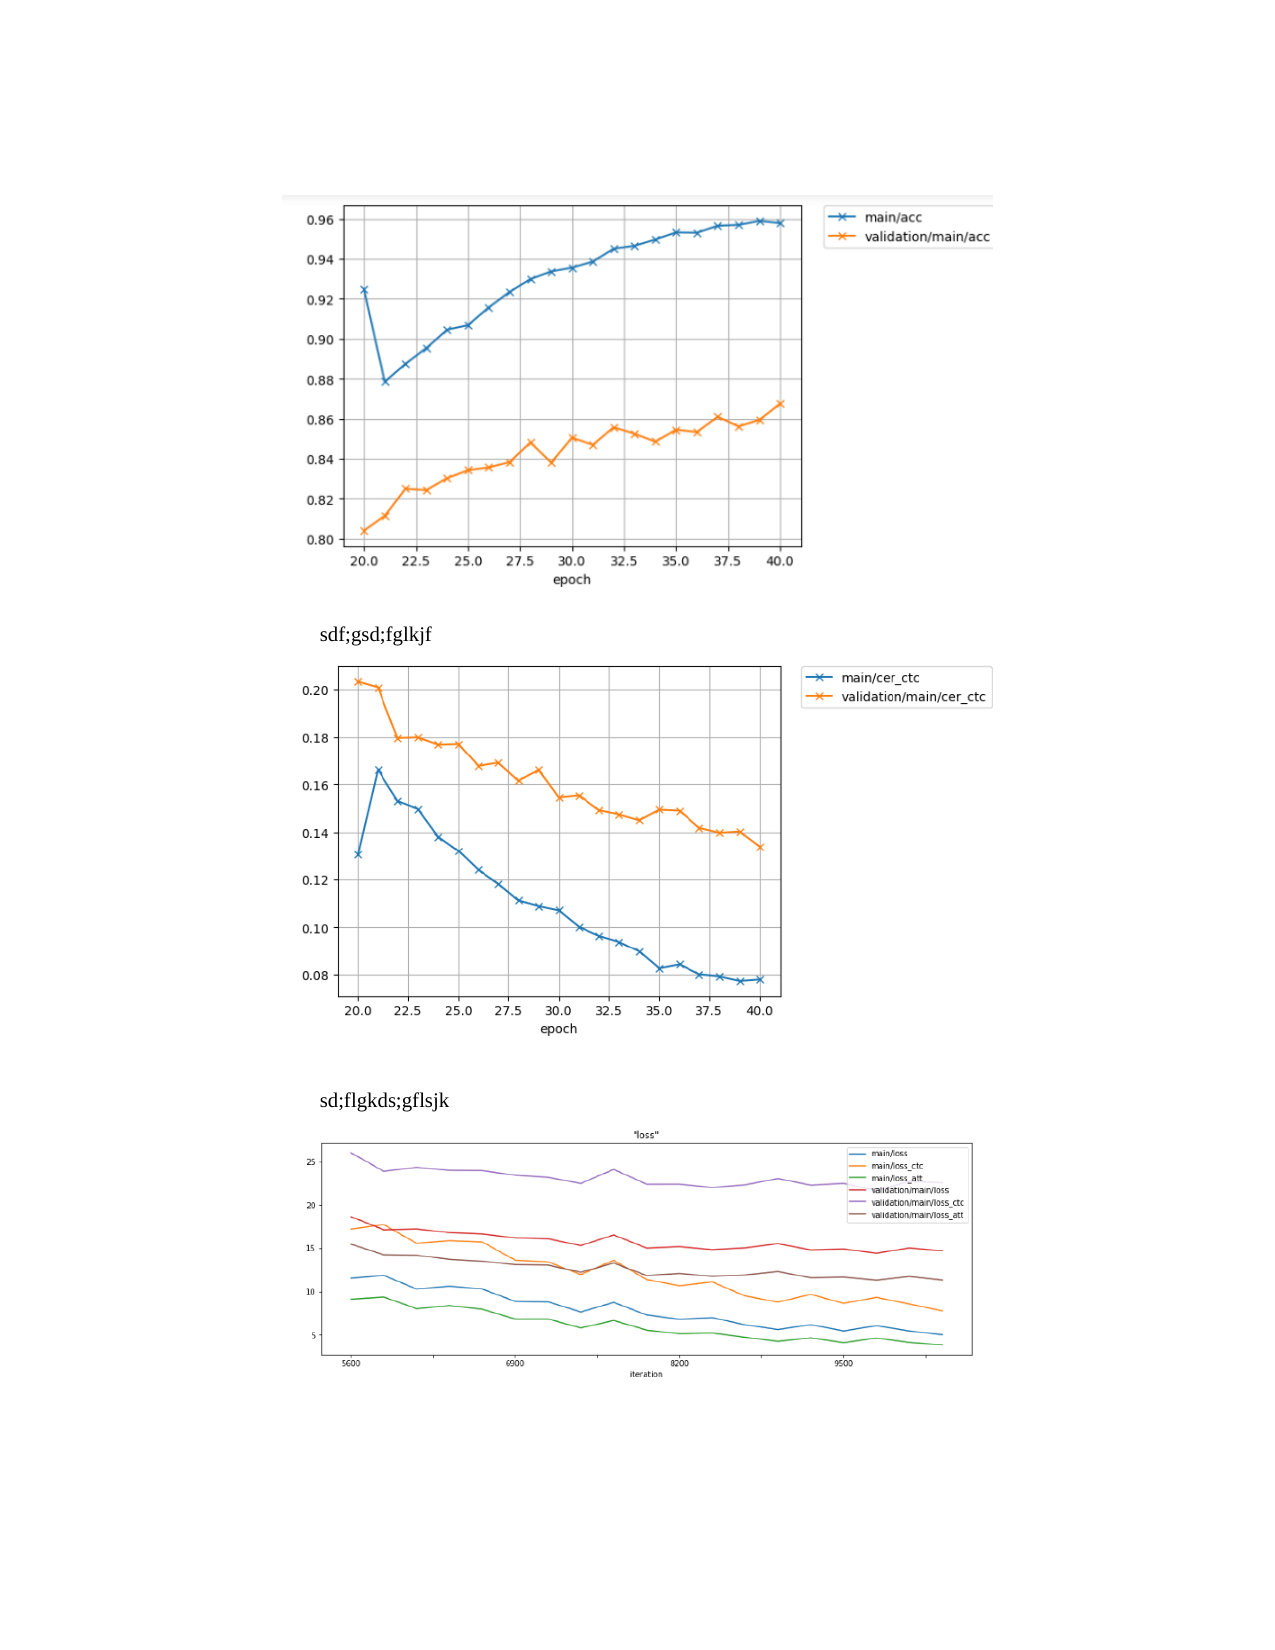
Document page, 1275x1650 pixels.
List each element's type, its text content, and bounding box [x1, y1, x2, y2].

picture [282, 658, 993, 1044]
picture [282, 195, 993, 590]
picture [282, 1124, 993, 1389]
text sd;flgkds;gflsjk [319, 1088, 956, 1112]
text sdf;gsd;fglkjf [319, 622, 956, 646]
